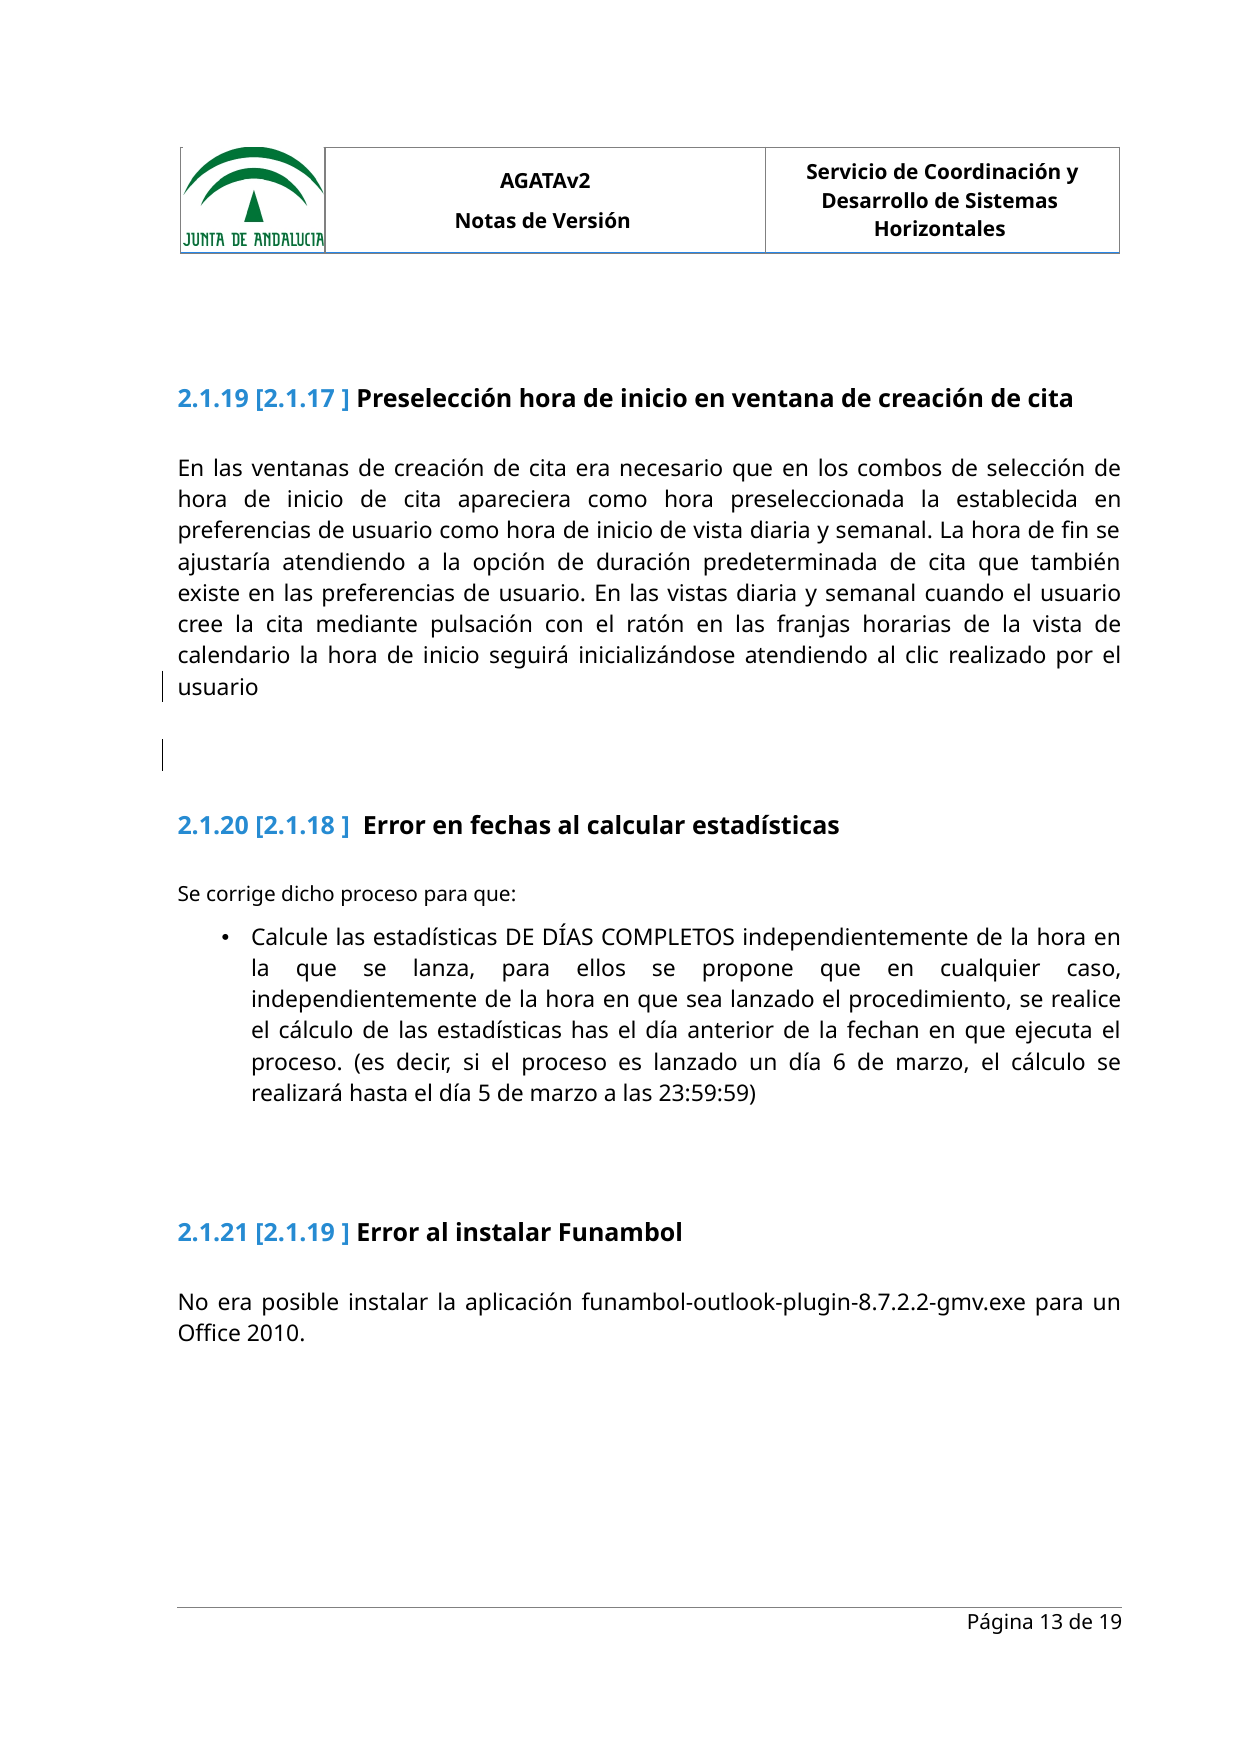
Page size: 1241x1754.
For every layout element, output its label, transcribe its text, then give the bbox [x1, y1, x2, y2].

subtitle Error al instalar Funambol [177, 1214, 1122, 1248]
list Calcule las estadísticas DE DÍAS COMPLETOS independientemente de la hora en la que se lanza, para ellos se propone que en cualquier caso, independientemente de la hora en que sea lanzado el procedimiento, se realice el cálculo de las estadísticas has el día anterior de la fechan en que ejecuta el proceso. (es decir, si el proceso es lanzado un día 6 de marzo, el cálculo se realizará hasta el día 5 de marzo a las 23:59:59) [221, 921, 1122, 1108]
text En las ventanas de creación de cita era necesario que en los combos de selección de hora de inicio de cita apareciera como hora preseleccionada la establecida en preferencias de usuario como hora de inicio de vista diaria y semanal. La hora de fin se ajustaría atendiendo a la opción de duración predeterminada de cita que también existe en las preferencias de usuario. En las vistas diaria y semanal cuando el usuario cree la cita mediante pulsación con el ratón en las franjas horarias de la vista de calendario la hora de inicio seguirá inicializándose atendiendo al clic realizado por el usuario [177, 452, 1122, 702]
text Se corrige dicho proceso para que: [177, 879, 1122, 908]
picture [183, 147, 324, 246]
text No era posible instalar la aplicación funambol-outlook-plugin-8.7.2.2-gmv.exe para un Office 2010. [177, 1286, 1122, 1348]
subtitle Preselección hora de inicio en ventana de creación de cita [177, 380, 1122, 414]
subtitle Error en fechas al calcular estadísticas [177, 808, 1122, 842]
